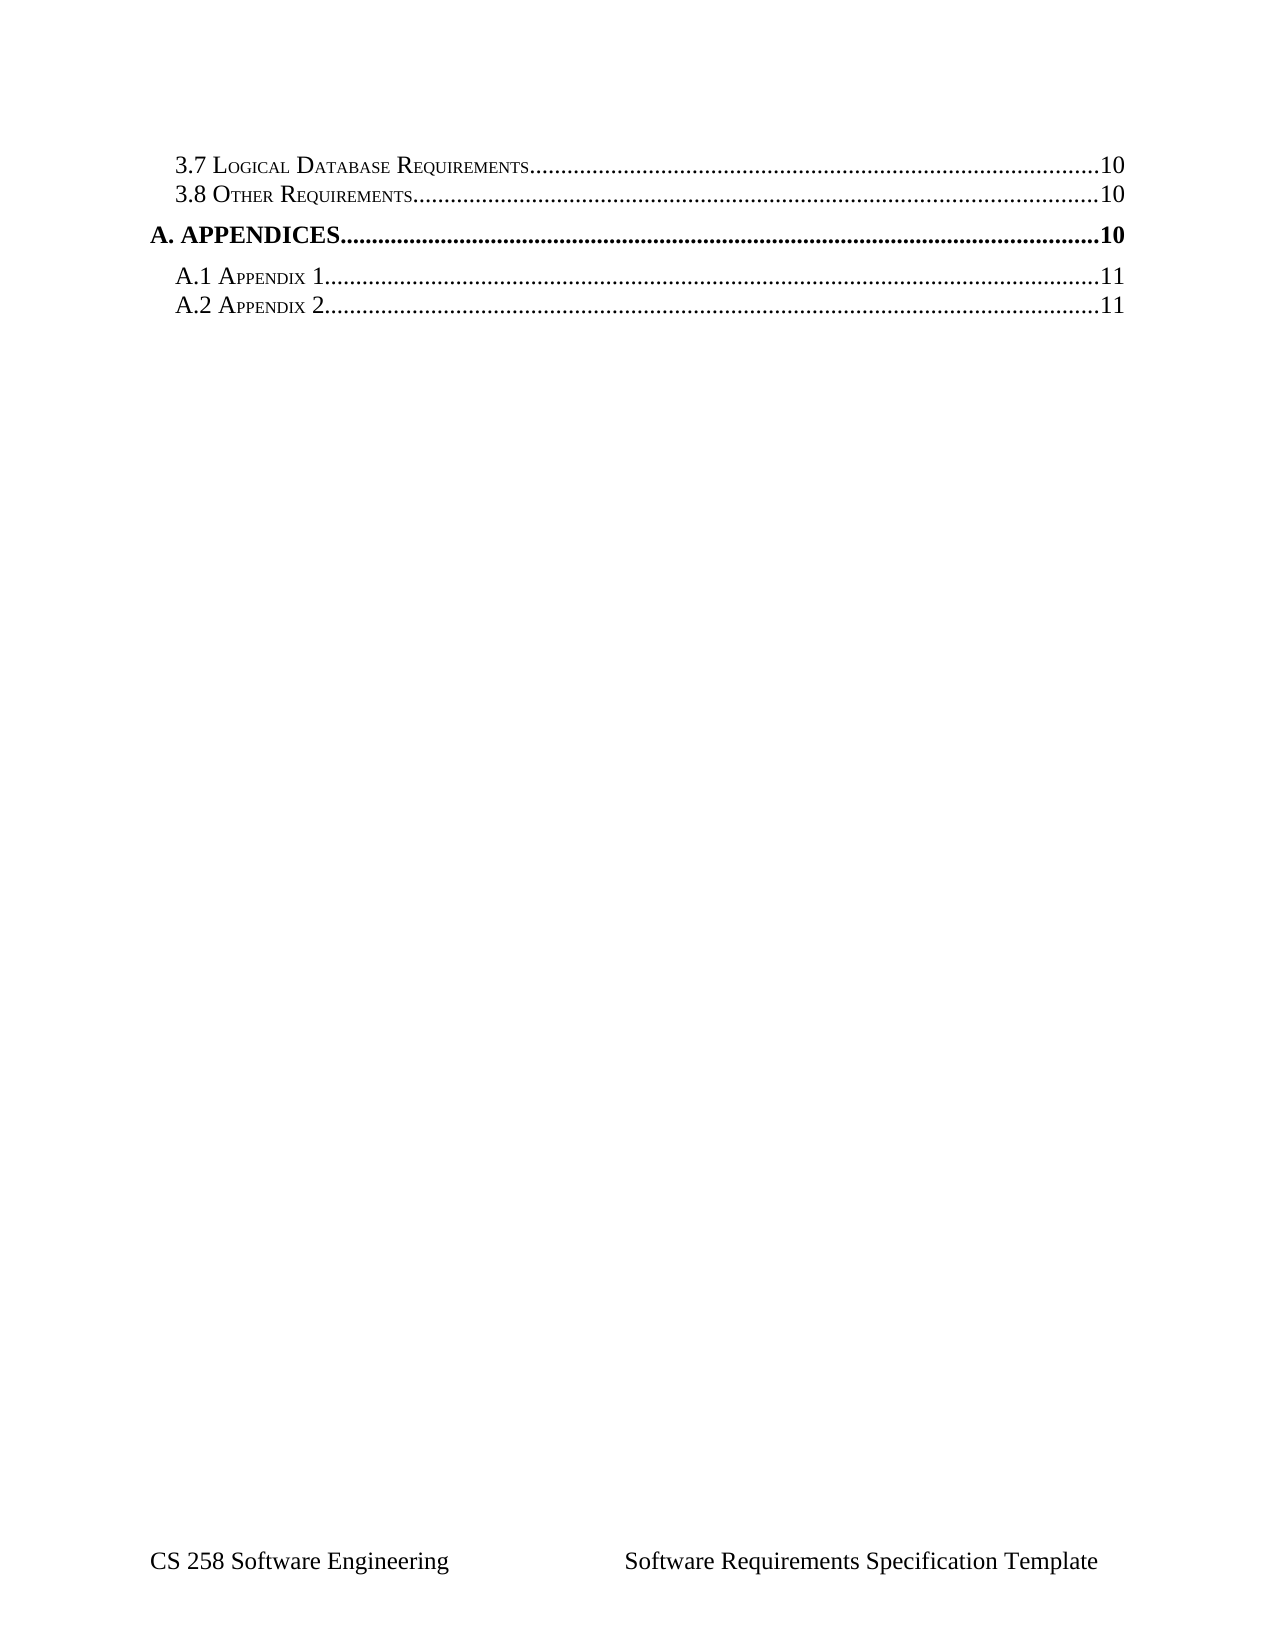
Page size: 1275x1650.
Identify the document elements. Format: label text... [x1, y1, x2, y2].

text A. Appendices 10 [150, 220, 1125, 249]
text 3.7 Logical Database Requirements 10 [175, 150, 1125, 179]
text 3.8 Other Requirements 10 [175, 179, 1125, 207]
text A.2 Appendix 2 11 [175, 290, 1125, 319]
text A.1 Appendix 1 11 [175, 261, 1125, 290]
